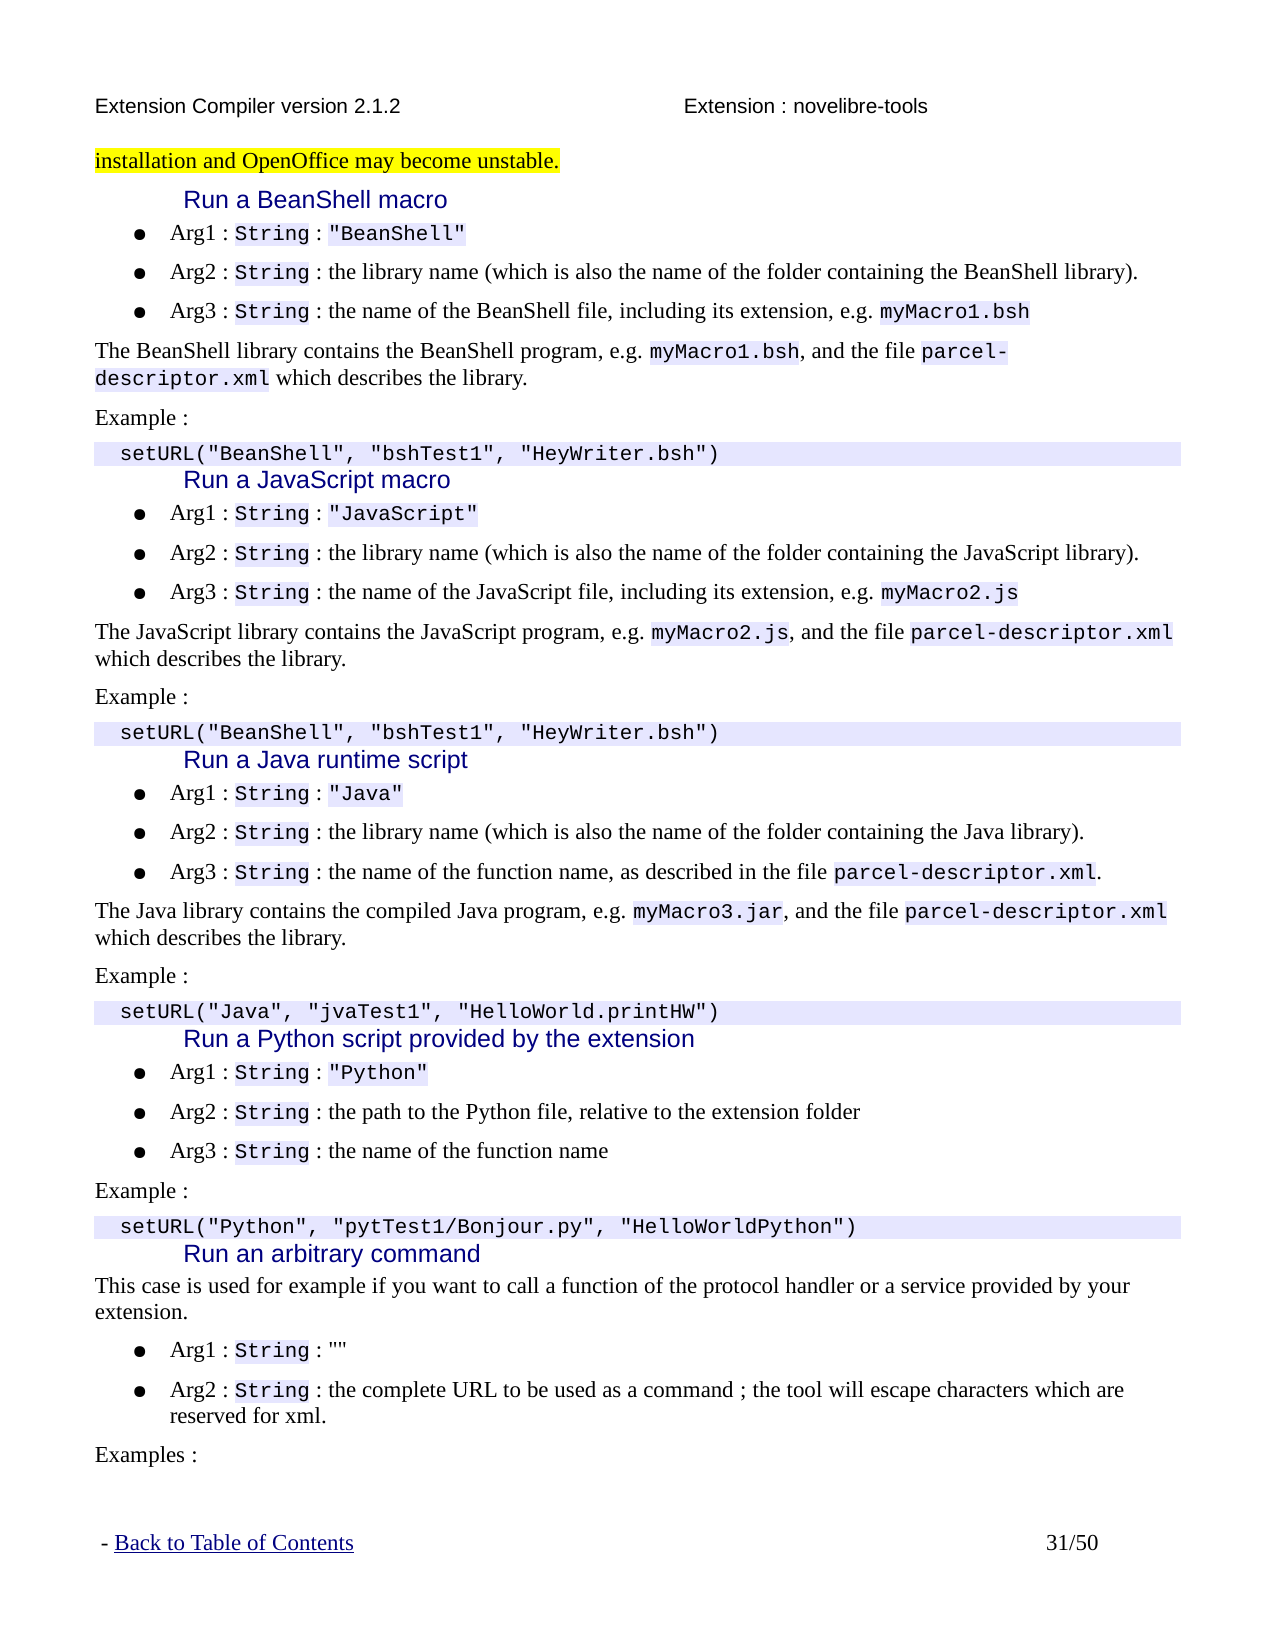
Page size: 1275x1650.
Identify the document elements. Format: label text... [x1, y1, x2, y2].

list Arg2 : String : the complete URL to be used as a command ; the tool will escape characters which are reserved for xml. [132, 1376, 1181, 1429]
text setURL("Python", "pytTest1/Bonjour.py", "HelloWorldPython") [94, 1216, 1181, 1239]
text installation and OpenOffice may become unstable. [94, 147, 1181, 173]
text The BeanShell library contains the BeanShell program, e.g. myMacro1.bsh, and the file parcel-descriptor.xml which describes the library. [94, 338, 1181, 392]
list Arg2 : String : the library name (which is also the name of the folder containing the JavaScript library). [132, 540, 1181, 567]
text Example : [94, 684, 1181, 709]
list Arg1 : String : "BeanShell" [132, 219, 1181, 246]
subtitle Run a Python script provided by the extension [183, 1025, 1181, 1053]
text setURL("BeanShell", "bshTest1", "HeyWriter.bsh") [94, 722, 1181, 746]
subtitle Run a BeanShell macro [183, 186, 1181, 213]
subtitle Run an arbitrary command [183, 1239, 1181, 1267]
list Arg1 : String : "JavaScript" [132, 500, 1181, 527]
text Example : [94, 963, 1181, 989]
list Arg3 : String : the name of the function name, as described in the file parcel-descriptor.xml. [132, 859, 1181, 886]
text Example : [94, 1177, 1181, 1203]
text setURL("BeanShell", "bshTest1", "HeyWriter.bsh") [94, 442, 1181, 466]
list Arg2 : String : the library name (which is also the name of the folder containing the Java library). [132, 819, 1181, 846]
text The Java library contains the compiled Java program, e.g. myMacro3.jar, and the file parcel-descriptor.xml which describes the library. [94, 898, 1181, 951]
list Arg1 : String : "" [132, 1337, 1181, 1364]
list Arg3 : String : the name of the BeanShell file, including its extension, e.g. myMacro1.bsh [132, 298, 1181, 325]
text This case is used for example if you want to call a function of the protocol handler or a service provided by your extension. [94, 1273, 1181, 1324]
text setURL("Java", "jvaTest1", "HelloWorld.printHW") [94, 1001, 1181, 1025]
list Arg3 : String : the name of the JavaScript file, including its extension, e.g. myMacro2.js [132, 579, 1181, 606]
text Example : [94, 404, 1181, 430]
list Arg1 : String : "Python" [132, 1059, 1181, 1086]
subtitle Run a Java runtime script [183, 746, 1181, 774]
text The JavaScript library contains the JavaScript program, e.g. myMacro2.js, and the file parcel-descriptor.xml which describes the library. [94, 619, 1181, 671]
list Arg3 : String : the name of the function name [132, 1138, 1181, 1165]
list Arg1 : String : "Java" [132, 780, 1181, 807]
text Examples : [94, 1441, 1181, 1467]
list Arg2 : String : the library name (which is also the name of the folder containing the BeanShell library). [132, 259, 1181, 286]
list Arg2 : String : the path to the Python file, relative to the extension folder [132, 1098, 1181, 1126]
subtitle Run a JavaScript macro [183, 466, 1181, 494]
